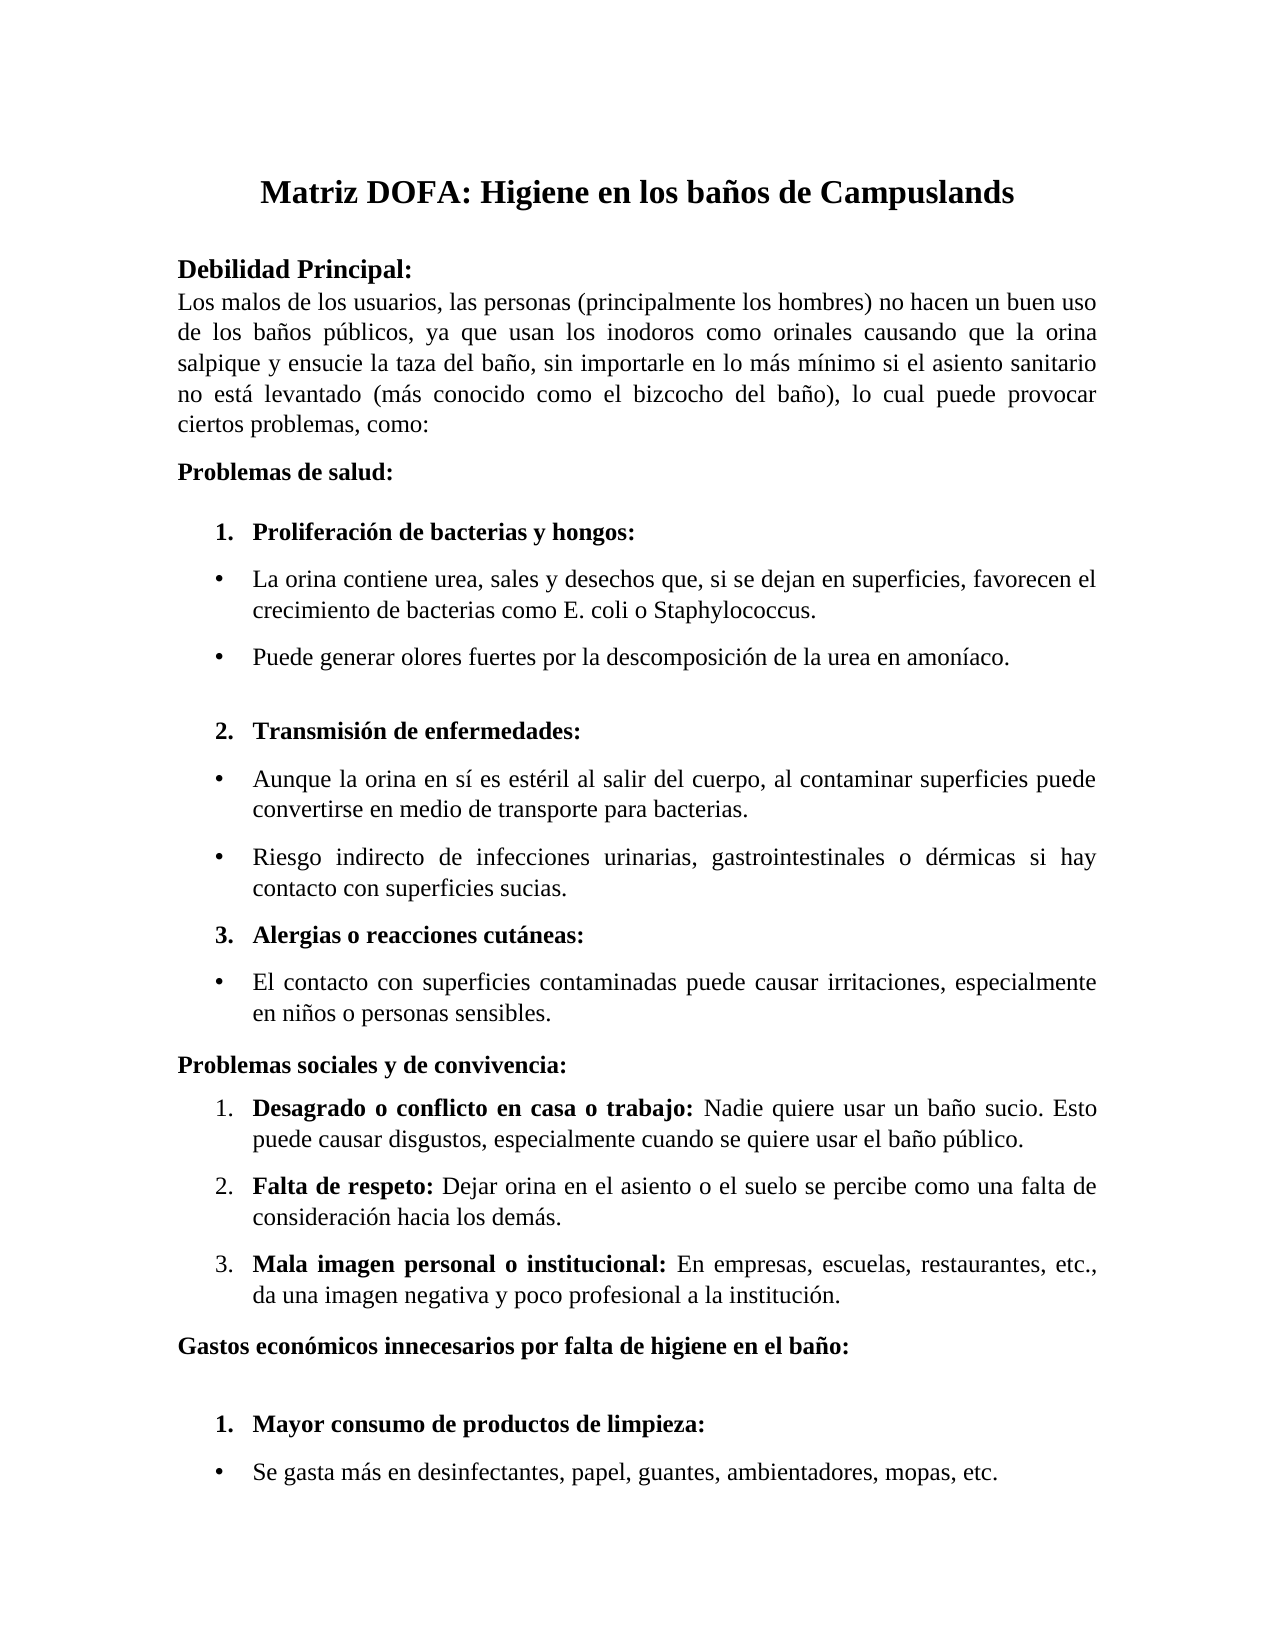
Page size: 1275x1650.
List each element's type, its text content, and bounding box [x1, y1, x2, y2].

list Alergias o reacciones cutáneas: [215, 920, 1098, 949]
list Se gasta más en desinfectantes, papel, guantes, ambientadores, mopas, etc. [215, 1457, 1098, 1486]
list Transmisión de enfermedades: [215, 716, 1098, 745]
list Desagrado o conflicto en casa o trabajo: Nadie quiere usar un baño sucio. Esto puede causar disgustos, especialmente cuando se quiere usar el baño público. [215, 1093, 1098, 1152]
subtitle Gastos económicos innecesarios por falta de higiene en el baño: [177, 1331, 1098, 1360]
list La orina contiene urea, sales y desechos que, si se dejan en superficies, favorecen el crecimiento de bacterias como E. coli o Staphylococcus. [215, 564, 1098, 624]
list Mayor consumo de productos de limpieza: [215, 1409, 1098, 1438]
list El contacto con superficies contaminadas puede causar irritaciones, especialmente en niños o personas sensibles. [215, 967, 1098, 1027]
list Aunque la orina en sí es estéril al salir del cuerpo, al contaminar superficies puede convertirse en medio de transporte para bacterias. [215, 764, 1098, 823]
subtitle Problemas sociales y de convivencia: [177, 1050, 1098, 1078]
list Riesgo indirecto de infecciones urinarias, gastrointestinales o dérmicas si hay contacto con superficies sucias. [215, 842, 1098, 901]
list Proliferación de bacterias y hongos: [215, 517, 1098, 546]
text Los malos de los usuarios, las personas (principalmente los hombres) no hacen un buen uso de los baños públicos, ya que usan los inodoros como orinales causando que la orina salpique y ensucie la taza del baño, sin importarle en lo más mínimo si el asiento sanitario no está levantado (más conocido como el bizcocho del baño), lo cual puede provocar ciertos problemas, como: [177, 287, 1098, 438]
subtitle Debilidad Principal: [177, 253, 1098, 284]
list Puede generar olores fuertes por la descomposición de la urea en amoníaco. [215, 642, 1098, 671]
text Problemas de salud: [177, 457, 1098, 486]
list Mala imagen personal o institucional: En empresas, escuelas, restaurantes, etc., da una imagen negativa y poco profesional a la institución. [215, 1249, 1098, 1309]
list Falta de respeto: Dejar orina en el asiento o el suelo se percibe como una falta de consideración hacia los demás. [215, 1171, 1098, 1231]
subtitle Matriz DOFA: Higiene en los baños de Campuslands [177, 173, 1098, 211]
